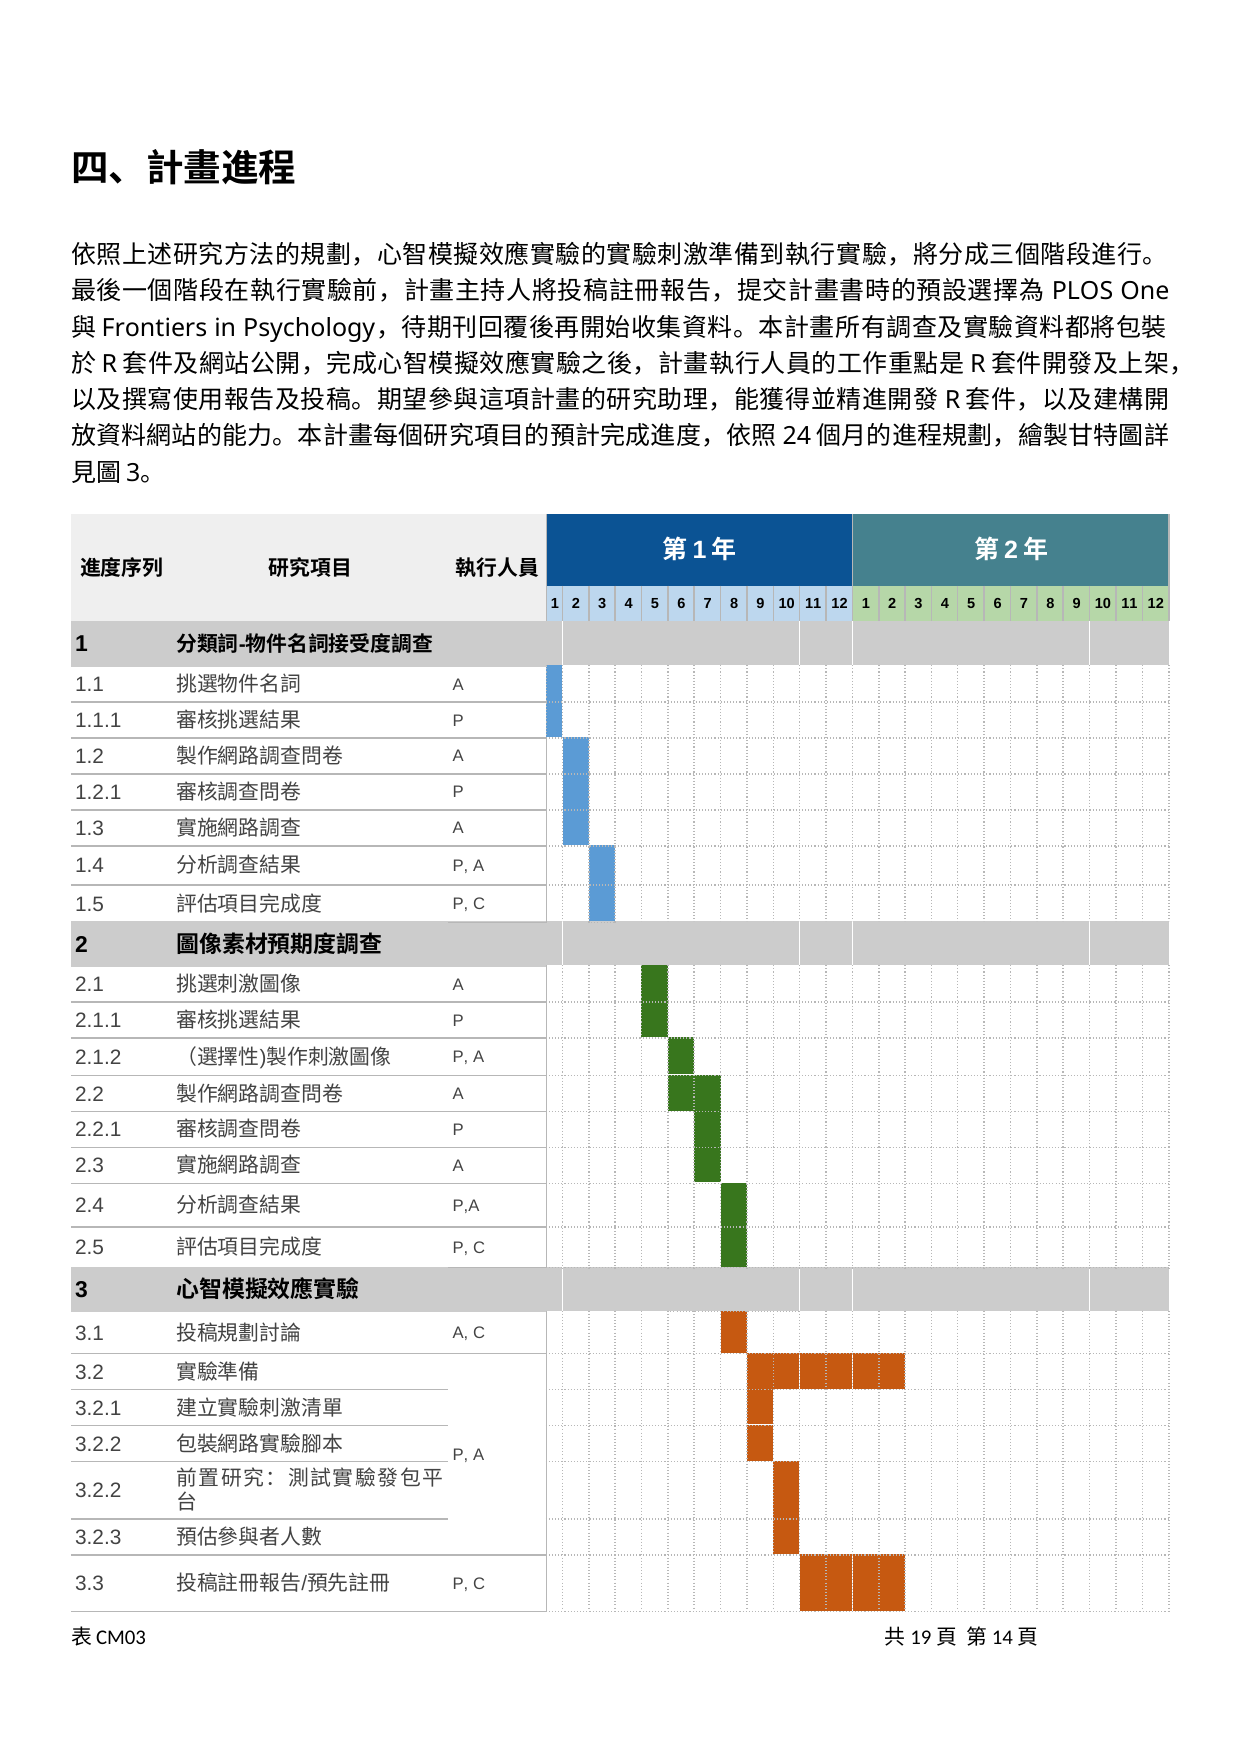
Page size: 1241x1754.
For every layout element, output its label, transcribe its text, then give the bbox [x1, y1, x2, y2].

table_cell 1.5 [71, 886, 172, 921]
table_cell [589, 1425, 615, 1461]
table_cell [1116, 1111, 1142, 1146]
table_cell [958, 1353, 984, 1389]
table_cell [1116, 965, 1142, 1001]
table_cell [1063, 1353, 1089, 1389]
table_cell [826, 1389, 852, 1424]
table_cell 2.4 [71, 1184, 172, 1226]
table_cell [589, 1183, 615, 1226]
table_cell [800, 1518, 826, 1554]
table_cell [931, 737, 958, 773]
table_cell [879, 1389, 905, 1424]
table_cell [905, 1389, 931, 1424]
table_cell [1090, 773, 1116, 809]
table_cell [1142, 737, 1169, 773]
table_cell [747, 1001, 773, 1037]
table_cell [931, 1111, 958, 1146]
table_cell [1037, 1226, 1063, 1267]
table_cell [641, 1425, 668, 1461]
table_cell [773, 621, 799, 665]
table_cell [668, 1111, 694, 1146]
table_cell [1142, 884, 1169, 921]
table_cell [984, 737, 1010, 773]
table_cell [826, 1267, 852, 1311]
table_cell [773, 845, 799, 884]
table_cell [773, 1001, 799, 1037]
table_cell [668, 773, 694, 809]
table_cell [615, 1554, 641, 1611]
table_cell [563, 809, 589, 845]
table_cell [931, 1389, 958, 1424]
table_cell A [448, 1148, 546, 1182]
table_cell [547, 737, 562, 773]
table_cell 審核挑選結果 [172, 703, 448, 737]
table_cell [747, 1111, 773, 1146]
table_cell [589, 621, 615, 665]
table_cell [694, 1001, 721, 1037]
table_cell 審核挑選結果 [172, 1003, 448, 1037]
table_cell [958, 701, 984, 737]
table_cell [668, 1075, 694, 1111]
table_cell [547, 809, 562, 845]
table_cell [1116, 1311, 1142, 1353]
table_cell [1090, 1075, 1116, 1111]
table_cell [853, 1001, 879, 1037]
table_cell [773, 1111, 799, 1146]
table_cell [879, 737, 905, 773]
table_cell [694, 1425, 721, 1461]
table_cell [547, 1146, 562, 1182]
table_cell [879, 884, 905, 921]
table_cell P, C [448, 1556, 546, 1611]
table_cell [773, 921, 799, 965]
table_cell 2.1 [71, 967, 172, 1001]
table_cell [826, 1001, 852, 1037]
table_cell [694, 737, 721, 773]
table_cell [694, 809, 721, 845]
table_cell P [448, 1003, 546, 1037]
table_cell [721, 1001, 747, 1037]
table_cell 2.1.1 [71, 1003, 172, 1037]
table_cell [879, 965, 905, 1001]
table_cell 包裝網路實驗腳本 [172, 1426, 448, 1461]
table_cell [641, 965, 668, 1001]
table_cell [905, 1311, 931, 1353]
table_cell [800, 1554, 826, 1611]
table_cell 製作網路調查問卷 [172, 739, 448, 773]
table_cell [641, 1311, 668, 1353]
table_cell [773, 665, 799, 701]
table_cell 11 [800, 586, 825, 621]
table_cell [1063, 1075, 1089, 1111]
table_cell [1142, 1425, 1169, 1461]
table_cell [641, 665, 668, 701]
table_cell 1.1.1 [71, 703, 172, 737]
table_cell [826, 773, 852, 809]
table_cell [931, 1425, 958, 1461]
table_cell [905, 773, 931, 809]
table_cell [1090, 1111, 1116, 1146]
table_cell [694, 921, 721, 965]
table_cell [589, 809, 615, 845]
table_cell [826, 701, 852, 737]
table_cell [1090, 1267, 1116, 1311]
table_cell 10 [1090, 586, 1115, 621]
table_cell [721, 809, 747, 845]
table_cell [853, 665, 879, 701]
table_cell [668, 701, 694, 737]
table_cell [641, 809, 668, 845]
table_cell [826, 921, 852, 965]
table_cell [853, 921, 879, 965]
table_cell [800, 809, 826, 845]
table_cell 挑選物件名詞 [172, 667, 448, 701]
table_cell [1116, 845, 1142, 884]
table_cell [879, 809, 905, 845]
table_cell 2 [563, 586, 588, 621]
table_cell [773, 701, 799, 737]
table_cell [721, 665, 747, 701]
table_cell [773, 1461, 799, 1518]
table_cell [931, 1146, 958, 1182]
table_cell [721, 1554, 747, 1611]
table_cell [905, 1518, 931, 1554]
table_cell [853, 1075, 879, 1111]
table_cell 3.1 [71, 1312, 172, 1353]
table_cell [984, 1267, 1010, 1311]
table_cell [668, 665, 694, 701]
table_cell [668, 1461, 694, 1518]
table_cell [1142, 921, 1169, 965]
table_cell 實施網路調查 [172, 1148, 448, 1182]
table_cell 5 [642, 586, 667, 621]
table_cell [773, 1226, 799, 1267]
table_cell [1010, 1461, 1037, 1518]
table_cell [547, 1353, 562, 1389]
table_cell [747, 1183, 773, 1226]
table_cell P, C [448, 886, 546, 921]
table_cell [958, 737, 984, 773]
table_cell [747, 845, 773, 884]
table_cell [984, 1518, 1010, 1554]
table_cell [747, 1075, 773, 1111]
table_cell [615, 1311, 641, 1353]
table_cell [668, 965, 694, 1001]
table_cell [668, 1037, 694, 1074]
table_cell [615, 1037, 641, 1074]
table_cell [826, 1554, 852, 1611]
table_cell [958, 1226, 984, 1267]
table_cell [826, 845, 852, 884]
table_cell [984, 1075, 1010, 1111]
table_cell [826, 1226, 852, 1267]
table_cell [1010, 1075, 1037, 1111]
table_cell [1037, 773, 1063, 809]
table_cell [721, 1267, 747, 1311]
table_cell [563, 665, 589, 701]
table_cell A [448, 811, 546, 845]
table_cell [1010, 1425, 1037, 1461]
table_cell [747, 921, 773, 965]
table_cell [1116, 1183, 1142, 1226]
table_cell [931, 1226, 958, 1267]
table_cell [773, 1389, 799, 1424]
table_cell 分析調查結果 [172, 847, 448, 884]
table_cell [589, 845, 615, 884]
table_cell [984, 921, 1010, 965]
table_cell [589, 1075, 615, 1111]
table_cell [589, 1311, 615, 1353]
table_cell [1142, 1353, 1169, 1389]
table_cell [615, 1353, 641, 1389]
table_cell [800, 1226, 826, 1267]
table_cell [931, 884, 958, 921]
table_cell A [448, 967, 546, 1001]
table_cell [563, 921, 589, 965]
table_cell [984, 621, 1010, 665]
table_cell [668, 809, 694, 845]
table_cell [615, 737, 641, 773]
table_cell [563, 1183, 589, 1226]
table_cell [1116, 773, 1142, 809]
table_cell [958, 809, 984, 845]
table_cell [721, 1183, 747, 1226]
table_cell [668, 737, 694, 773]
table_cell P, A [448, 847, 546, 884]
table_cell [853, 1389, 879, 1424]
table_cell [1037, 1267, 1063, 1311]
table_cell [589, 921, 615, 965]
table_cell [984, 1425, 1010, 1461]
table_cell 3.2.2 [71, 1462, 172, 1518]
table_cell [853, 1461, 879, 1518]
table_cell P [448, 1112, 546, 1146]
table_cell [747, 665, 773, 701]
table_cell [547, 1389, 562, 1424]
table_cell [1063, 1037, 1089, 1074]
table_cell [853, 1353, 879, 1389]
table_cell [546, 921, 562, 965]
table_cell 8 [721, 586, 746, 621]
table_cell [1010, 1353, 1037, 1389]
table_cell [641, 1554, 668, 1611]
table_cell [1010, 1037, 1037, 1074]
table_cell [448, 923, 546, 965]
table_cell 2.5 [71, 1228, 172, 1267]
table_cell [879, 1111, 905, 1146]
table_cell [773, 1075, 799, 1111]
table_cell [721, 921, 747, 965]
table_cell [826, 884, 852, 921]
table_cell [1116, 1267, 1142, 1311]
table_cell [1063, 1146, 1089, 1182]
table_cell 建立實驗刺激清單 [172, 1390, 448, 1424]
table_cell 12 [1143, 586, 1168, 621]
table_cell [905, 1226, 931, 1267]
table_cell [563, 1353, 589, 1389]
table_cell P, A [448, 1039, 546, 1074]
table_cell [1037, 701, 1063, 737]
table_cell [747, 1425, 773, 1461]
table_cell [931, 809, 958, 845]
table_cell [879, 665, 905, 701]
table_cell [615, 1425, 641, 1461]
table_cell [641, 1518, 668, 1554]
table_cell [984, 1111, 1010, 1146]
table_cell [694, 1518, 721, 1554]
table_cell [1090, 621, 1116, 665]
table_cell [694, 845, 721, 884]
table_cell [1010, 737, 1037, 773]
table_cell [747, 701, 773, 737]
table_cell [1063, 665, 1089, 701]
table_cell [547, 1425, 562, 1461]
table_cell [1142, 773, 1169, 809]
table_cell [1090, 884, 1116, 921]
table_cell [641, 773, 668, 809]
table_cell [931, 665, 958, 701]
table_cell [547, 965, 562, 1001]
table_cell 製作網路調查問卷 [172, 1076, 448, 1111]
table_cell [1142, 845, 1169, 884]
table_cell [853, 1267, 879, 1311]
table_cell [984, 1554, 1010, 1611]
table_cell [984, 809, 1010, 845]
table_cell [1116, 1554, 1142, 1611]
table_cell [879, 1146, 905, 1182]
table_cell [905, 809, 931, 845]
table_cell [546, 621, 562, 665]
table_cell [879, 1554, 905, 1611]
table_cell [1142, 1111, 1169, 1146]
table_cell [931, 1311, 958, 1353]
table_cell [931, 921, 958, 965]
table_cell 3.2 [71, 1354, 172, 1389]
table_cell 6 [669, 586, 693, 621]
table_cell [641, 621, 668, 665]
table_cell [1063, 965, 1089, 1001]
table_cell [931, 1075, 958, 1111]
table_cell 5 [958, 586, 983, 621]
table_cell [615, 701, 641, 737]
table_cell [958, 1001, 984, 1037]
table_cell 實驗準備 [172, 1354, 448, 1389]
table_cell [1037, 1146, 1063, 1182]
table_cell [641, 701, 668, 737]
table_cell [905, 1554, 931, 1611]
table_cell [448, 1268, 546, 1311]
table_cell [958, 621, 984, 665]
table_cell [1090, 1037, 1116, 1074]
table_cell [1090, 1554, 1116, 1611]
table_cell 1 [547, 586, 562, 621]
table_cell [563, 737, 589, 773]
table_cell [1116, 1226, 1142, 1267]
table_cell [800, 665, 826, 701]
table_cell [1142, 1554, 1169, 1611]
table_cell [984, 845, 1010, 884]
table_cell [448, 621, 546, 665]
table_cell [773, 773, 799, 809]
table_cell [615, 1001, 641, 1037]
table_cell [641, 1267, 668, 1311]
table_cell [547, 1518, 562, 1554]
table_cell [641, 1075, 668, 1111]
table_cell [721, 845, 747, 884]
table_cell A [448, 739, 546, 773]
table_cell [773, 737, 799, 773]
table_cell [800, 921, 826, 965]
table_cell 分析調查結果 [172, 1184, 448, 1226]
table_cell [547, 1111, 562, 1146]
table_cell [589, 1111, 615, 1146]
table_cell [1010, 965, 1037, 1001]
table_cell [547, 1075, 562, 1111]
table_cell [563, 1226, 589, 1267]
table_cell [668, 1518, 694, 1554]
table_cell [853, 965, 879, 1001]
table_cell [589, 1037, 615, 1074]
table_cell [958, 1461, 984, 1518]
table_cell [984, 773, 1010, 809]
table_cell [1010, 1001, 1037, 1037]
table_cell [615, 1183, 641, 1226]
table_cell [800, 1267, 826, 1311]
table_cell [879, 701, 905, 737]
table_cell [958, 1111, 984, 1146]
table_cell [1063, 1425, 1089, 1461]
table_cell [668, 1353, 694, 1389]
table_cell 3.3 [71, 1556, 172, 1611]
table_cell [1037, 845, 1063, 884]
table_cell [563, 1389, 589, 1424]
table_cell [1010, 773, 1037, 809]
table_cell [1010, 921, 1037, 965]
table_cell [853, 701, 879, 737]
table_cell [931, 701, 958, 737]
table_cell [826, 1518, 852, 1554]
table_cell [641, 845, 668, 884]
table_cell [747, 809, 773, 845]
table_cell [800, 884, 826, 921]
table_cell [905, 1037, 931, 1074]
table_cell [773, 1425, 799, 1461]
table_cell P [448, 775, 546, 809]
table_cell [853, 1311, 879, 1353]
table_cell [721, 701, 747, 737]
table_header 研究項目 [172, 514, 448, 621]
table_cell 3 [590, 586, 614, 621]
table_cell [1063, 1226, 1089, 1267]
table_cell [826, 1075, 852, 1111]
table_cell [546, 1267, 562, 1311]
table_cell [826, 621, 852, 665]
table_cell [694, 1226, 721, 1267]
table_cell [721, 737, 747, 773]
table_cell [1116, 621, 1142, 665]
table_cell [668, 1425, 694, 1461]
table_cell [905, 1353, 931, 1389]
table_cell [1010, 1311, 1037, 1353]
table_cell [1010, 1518, 1037, 1554]
table_cell [694, 773, 721, 809]
table_cell A [448, 1076, 546, 1111]
table_cell [800, 1353, 826, 1389]
table_cell [905, 845, 931, 884]
table_cell [1116, 737, 1142, 773]
table_cell [958, 884, 984, 921]
table_cell [958, 1389, 984, 1424]
table_cell [826, 1311, 852, 1353]
table_cell [773, 1518, 799, 1554]
table_cell [905, 1267, 931, 1311]
table_cell [589, 1554, 615, 1611]
table_cell [1063, 737, 1089, 773]
table_cell [563, 1311, 589, 1353]
table_cell [563, 1037, 589, 1074]
table_cell [1063, 621, 1089, 665]
table_cell [1116, 809, 1142, 845]
table_cell [853, 1146, 879, 1182]
table_cell [615, 1518, 641, 1554]
table_cell [905, 701, 931, 737]
table_cell [641, 1353, 668, 1389]
table_cell [1116, 884, 1142, 921]
table_cell 4 [932, 586, 957, 621]
table_cell 9 [748, 586, 773, 621]
table_header 第1年 [547, 514, 852, 586]
table_cell [1010, 1267, 1037, 1311]
table_cell [641, 1183, 668, 1226]
table_cell [615, 1075, 641, 1111]
table_cell [563, 1425, 589, 1461]
table_cell [826, 1425, 852, 1461]
table_cell [668, 621, 694, 665]
table_cell [800, 1311, 826, 1353]
table_cell [931, 1461, 958, 1518]
table_cell [984, 1037, 1010, 1074]
table_cell [1037, 921, 1063, 965]
table_cell [547, 884, 562, 921]
table_cell [800, 1425, 826, 1461]
table_cell [747, 1267, 773, 1311]
table_cell [641, 884, 668, 921]
table_cell [1090, 1353, 1116, 1389]
table_cell [1116, 1389, 1142, 1424]
table_cell 1.3 [71, 811, 172, 845]
table_cell [563, 1001, 589, 1037]
table_cell [1142, 1389, 1169, 1424]
table_cell [1142, 1518, 1169, 1554]
table_cell [694, 1075, 721, 1111]
table_cell [1090, 1518, 1116, 1554]
table_cell [826, 1183, 852, 1226]
table_cell [694, 1111, 721, 1146]
table_cell [931, 1183, 958, 1226]
table_cell [1142, 1461, 1169, 1518]
table_cell [931, 965, 958, 1001]
table_cell [563, 1518, 589, 1554]
table_cell [879, 1518, 905, 1554]
table_cell [826, 809, 852, 845]
table_cell [1010, 1554, 1037, 1611]
table_cell [1090, 921, 1116, 965]
table_cell [589, 701, 615, 737]
table_cell [641, 1226, 668, 1267]
table_cell [879, 1037, 905, 1074]
table_cell [615, 773, 641, 809]
table_cell [615, 965, 641, 1001]
table_cell [879, 1226, 905, 1267]
table_cell [853, 1226, 879, 1267]
table_cell [773, 1554, 799, 1611]
table_cell [1090, 701, 1116, 737]
table_cell [721, 1353, 747, 1389]
table_cell [747, 737, 773, 773]
table_cell [1010, 884, 1037, 921]
table_cell [853, 773, 879, 809]
table_cell [547, 1311, 562, 1353]
table_cell [1037, 737, 1063, 773]
table_cell [800, 737, 826, 773]
table_cell [563, 1111, 589, 1146]
table_cell [747, 1226, 773, 1267]
table_cell [853, 809, 879, 845]
table_cell [1116, 1461, 1142, 1518]
table_cell 2.3 [71, 1148, 172, 1182]
table_cell [826, 1146, 852, 1182]
table_cell [826, 965, 852, 1001]
table_cell [879, 1183, 905, 1226]
table_cell [1037, 1461, 1063, 1518]
table_cell [563, 701, 589, 737]
table_cell [800, 1075, 826, 1111]
table_cell [694, 1037, 721, 1074]
table_cell [615, 845, 641, 884]
table_cell 2 [880, 586, 904, 621]
table_cell [563, 1267, 589, 1311]
table_cell [800, 1001, 826, 1037]
table_cell [641, 1146, 668, 1182]
table_cell [668, 845, 694, 884]
table_cell A, C [448, 1312, 546, 1353]
table_cell [694, 1146, 721, 1182]
table_cell [694, 1267, 721, 1311]
table_cell [879, 1461, 905, 1518]
table_cell 投稿註冊報告/預先註冊 [172, 1556, 448, 1611]
table_cell [1090, 1226, 1116, 1267]
table_cell [958, 921, 984, 965]
table_cell 7 [695, 586, 720, 621]
table_cell [1142, 621, 1169, 665]
table_cell [773, 1183, 799, 1226]
table_cell [931, 773, 958, 809]
table_cell 前置研究：測試實驗發包平台 [172, 1462, 448, 1518]
table_cell [1037, 1425, 1063, 1461]
table_cell [905, 1111, 931, 1146]
table_cell 2.2 [71, 1076, 172, 1111]
table_cell 3.2.1 [71, 1390, 172, 1424]
table_cell 6 [985, 586, 1010, 621]
table_cell [984, 1226, 1010, 1267]
table_cell [1037, 1518, 1063, 1554]
table_cell [615, 921, 641, 965]
table_cell [1037, 1111, 1063, 1146]
table_cell 2 [71, 921, 172, 965]
table_cell [905, 1075, 931, 1111]
table_cell [905, 621, 931, 665]
table_cell [615, 884, 641, 921]
table_cell [547, 1226, 562, 1267]
table_cell [958, 1075, 984, 1111]
table_cell [547, 845, 562, 884]
table_cell [668, 921, 694, 965]
table_cell [773, 1353, 799, 1389]
table_cell [773, 1146, 799, 1182]
table_cell [1037, 884, 1063, 921]
table_cell 4 [616, 586, 641, 621]
table_cell [1116, 665, 1142, 701]
table_cell [958, 1037, 984, 1074]
table_cell [721, 1226, 747, 1267]
table_cell [853, 1554, 879, 1611]
table_cell [1090, 1311, 1116, 1353]
table_cell [1116, 701, 1142, 737]
table_cell [984, 1146, 1010, 1182]
table_cell [1063, 1389, 1089, 1424]
table_cell [589, 773, 615, 809]
table_header 進度序列 [71, 514, 172, 621]
table_cell [641, 1111, 668, 1146]
table_cell （選擇性)製作刺激圖像 [172, 1039, 448, 1074]
table_cell [931, 1267, 958, 1311]
table_cell 2.2.1 [71, 1112, 172, 1146]
table_cell [1063, 884, 1089, 921]
table_cell [958, 1146, 984, 1182]
table_cell [747, 1518, 773, 1554]
table_cell [563, 773, 589, 809]
table_cell [853, 1037, 879, 1074]
table_cell [773, 1037, 799, 1074]
table_cell [853, 621, 879, 665]
table_cell [563, 1146, 589, 1182]
table_cell [800, 1461, 826, 1518]
table_cell [905, 1146, 931, 1182]
table_cell [668, 1554, 694, 1611]
table_cell [641, 1001, 668, 1037]
table_cell [694, 665, 721, 701]
table_cell [1037, 1353, 1063, 1389]
table_cell [984, 1311, 1010, 1353]
table_cell 評估項目完成度 [172, 886, 448, 921]
table_cell [1063, 773, 1089, 809]
table_cell [547, 773, 562, 809]
table_cell [615, 1146, 641, 1182]
table_cell 3 [71, 1267, 172, 1311]
table_cell [879, 621, 905, 665]
table_cell [721, 1037, 747, 1074]
table_cell [826, 1461, 852, 1518]
table_cell [641, 737, 668, 773]
table_cell [694, 1461, 721, 1518]
table_cell [721, 1075, 747, 1111]
table_cell 預估參與者人數 [172, 1520, 448, 1554]
table_cell [589, 1389, 615, 1424]
table_cell [668, 1389, 694, 1424]
table_cell [931, 1518, 958, 1554]
table_cell [747, 884, 773, 921]
table_cell [721, 1518, 747, 1554]
table_cell [800, 1037, 826, 1074]
table_cell [879, 773, 905, 809]
table_cell [668, 884, 694, 921]
table_cell [905, 1425, 931, 1461]
table_cell [589, 665, 615, 701]
table_cell [931, 845, 958, 884]
table_cell [905, 1183, 931, 1226]
table_cell [879, 845, 905, 884]
table_cell [589, 1146, 615, 1182]
table_cell [800, 701, 826, 737]
table_cell [615, 1461, 641, 1518]
table_cell [1037, 1075, 1063, 1111]
table_cell [958, 1183, 984, 1226]
table_cell [1116, 1146, 1142, 1182]
table_cell [826, 1111, 852, 1146]
table_cell 圖像素材預期度調查 [172, 921, 448, 965]
table_cell 2.1.2 [71, 1039, 172, 1074]
table_cell [563, 1554, 589, 1611]
table_cell [879, 921, 905, 965]
table_cell [1116, 1353, 1142, 1389]
table_cell [1063, 701, 1089, 737]
table_cell [721, 621, 747, 665]
table_cell [1090, 965, 1116, 1001]
table_cell [747, 1146, 773, 1182]
table_cell [800, 1111, 826, 1146]
table_cell [853, 884, 879, 921]
table_cell [1090, 845, 1116, 884]
table_cell [1010, 809, 1037, 845]
table_cell [984, 965, 1010, 1001]
table_cell [1142, 1183, 1169, 1226]
table_cell 挑選刺激圖像 [172, 967, 448, 1001]
table_cell [668, 1183, 694, 1226]
table_cell [668, 1311, 694, 1353]
table_cell [1063, 845, 1089, 884]
table_cell 1.2 [71, 739, 172, 773]
table_cell [1063, 1518, 1089, 1554]
table_cell [615, 621, 641, 665]
table_cell 1 [71, 621, 172, 665]
table_cell [721, 1311, 747, 1353]
table_cell [958, 773, 984, 809]
table_cell [958, 845, 984, 884]
table_cell [615, 1267, 641, 1311]
table_cell 審核調查問卷 [172, 775, 448, 809]
table_cell [826, 665, 852, 701]
table_cell [879, 1311, 905, 1353]
table_cell [984, 701, 1010, 737]
table_cell P, C [448, 1228, 546, 1267]
table_cell [931, 1353, 958, 1389]
table_cell [905, 965, 931, 1001]
table_cell [547, 1554, 562, 1611]
table_cell [879, 1425, 905, 1461]
table_cell 9 [1064, 586, 1089, 621]
table_cell [1037, 1001, 1063, 1037]
table_cell [1010, 1226, 1037, 1267]
table_cell [1116, 1001, 1142, 1037]
table_cell [615, 1111, 641, 1146]
table_cell [563, 1075, 589, 1111]
table_cell [1090, 1001, 1116, 1037]
table_cell [641, 1389, 668, 1424]
table_cell [800, 773, 826, 809]
subtitle 四、計畫進程 [71, 138, 1169, 192]
table_cell [546, 665, 562, 701]
table_cell [931, 621, 958, 665]
table_cell [1037, 1389, 1063, 1424]
table_cell [1142, 701, 1169, 737]
table_cell [589, 1518, 615, 1554]
table_cell [668, 1001, 694, 1037]
table_cell [721, 965, 747, 1001]
table_cell [958, 965, 984, 1001]
table_cell [905, 737, 931, 773]
table_cell [879, 1267, 905, 1311]
table_cell [1090, 1425, 1116, 1461]
table_cell [773, 1311, 799, 1353]
table_cell [563, 1461, 589, 1518]
table_cell 12 [827, 586, 852, 621]
table_cell [615, 1226, 641, 1267]
table_cell [547, 1183, 562, 1226]
table_cell 1 [853, 586, 878, 621]
table_cell [747, 1037, 773, 1074]
table_cell P [448, 703, 546, 737]
table_cell [589, 1226, 615, 1267]
table_cell [826, 1037, 852, 1074]
table_cell [1010, 701, 1037, 737]
table_cell [1037, 809, 1063, 845]
table_cell [1142, 665, 1169, 701]
table_cell [853, 1518, 879, 1554]
table_cell 1.2.1 [71, 775, 172, 809]
table_cell 10 [774, 586, 799, 621]
table_cell 投稿規劃討論 [172, 1312, 448, 1353]
table_cell [1116, 921, 1142, 965]
table_cell [879, 1075, 905, 1111]
table_cell [615, 1389, 641, 1424]
table_cell [563, 621, 589, 665]
table_cell [984, 1183, 1010, 1226]
table_cell [589, 1267, 615, 1311]
table_cell [668, 1267, 694, 1311]
table_cell [984, 1461, 1010, 1518]
table_cell [958, 1267, 984, 1311]
table_cell [641, 921, 668, 965]
table_cell [721, 1111, 747, 1146]
table_cell P,A [448, 1184, 546, 1226]
table_cell [1037, 1311, 1063, 1353]
table_cell [800, 1183, 826, 1226]
table_cell [773, 809, 799, 845]
table_cell [853, 1183, 879, 1226]
table_cell [958, 1425, 984, 1461]
table_cell 11 [1117, 586, 1142, 621]
table_cell 心智模擬效應實驗 [172, 1267, 448, 1311]
table_cell 3.2.2 [71, 1426, 172, 1461]
table_cell [826, 1353, 852, 1389]
table_cell [931, 1554, 958, 1611]
table_cell 審核調查問卷 [172, 1112, 448, 1146]
table_cell [1037, 1037, 1063, 1074]
table_cell 3 [906, 586, 931, 621]
table_cell [1037, 1554, 1063, 1611]
table_cell [958, 1518, 984, 1554]
table_cell [747, 1353, 773, 1389]
table_cell [721, 1146, 747, 1182]
table_cell [879, 1001, 905, 1037]
table_cell [1063, 921, 1089, 965]
table_cell A [448, 667, 546, 701]
table_cell [1010, 1146, 1037, 1182]
table_cell [721, 1425, 747, 1461]
table_cell [1010, 621, 1037, 665]
table_cell [721, 1461, 747, 1518]
table_cell [1010, 1183, 1037, 1226]
table_cell [1142, 965, 1169, 1001]
table_cell [1116, 1075, 1142, 1111]
table_cell [1010, 665, 1037, 701]
table_cell 7 [1011, 586, 1036, 621]
table_cell [1010, 845, 1037, 884]
table_cell [615, 809, 641, 845]
table_cell [1010, 1389, 1037, 1424]
table_cell [694, 1554, 721, 1611]
table_cell [1116, 1037, 1142, 1074]
table_cell [773, 1267, 799, 1311]
table_cell [773, 884, 799, 921]
table_cell [721, 1389, 747, 1424]
table_cell [931, 1037, 958, 1074]
table_cell [547, 1037, 562, 1074]
table_cell [905, 1461, 931, 1518]
table_cell [747, 1461, 773, 1518]
table_cell [905, 1001, 931, 1037]
table_cell P, A [448, 1354, 546, 1554]
table_cell [984, 1353, 1010, 1389]
table_cell [905, 884, 931, 921]
table_cell [615, 665, 641, 701]
table_cell 分類詞-物件名詞接受度調查 [172, 621, 448, 665]
table_cell [984, 1001, 1010, 1037]
table_cell [1063, 1183, 1089, 1226]
table_cell [984, 884, 1010, 921]
table_cell [563, 884, 589, 921]
text 依照上述研究方法的規劃，心智模擬效應實驗的實驗刺激準備到執行實驗，將分成三個階段進行。最後一個階段在執行實驗前，計畫主持人將投稿註冊報告，提交計畫書時的預設選擇為PLOS One與Frontiers in Psychology，待期刊回覆後再開始收集資料。本計畫所有調查及實驗資料都將包裝於R套件及網站公開，完成心智模擬效應實驗之後，計畫執行人員的工作重點是R套件開發及上架，以及撰寫使用報告及投稿。期望參與這項計畫的研究助理，能獲得並精進開發R套件，以及建構開放資料網站的能力。本計畫每個研究項目的預計完成進度，依照24個月的進程規劃，繪製甘特圖詳見圖3。 [71, 234, 1169, 488]
table_header 第2年 [853, 514, 1168, 586]
table_cell [984, 665, 1010, 701]
table_cell [1142, 1311, 1169, 1353]
table_cell [589, 884, 615, 921]
table_cell [958, 1554, 984, 1611]
table_cell [721, 773, 747, 809]
table_header 執行人員 [448, 514, 546, 621]
table_cell [958, 665, 984, 701]
table_cell [853, 737, 879, 773]
table_cell [1063, 1267, 1089, 1311]
table_cell [589, 737, 615, 773]
table_cell [694, 1353, 721, 1389]
table_cell [800, 1146, 826, 1182]
table_cell [1010, 1111, 1037, 1146]
table_cell [1063, 1111, 1089, 1146]
table_cell [1142, 1226, 1169, 1267]
table_cell [1090, 1461, 1116, 1518]
table_cell [853, 1111, 879, 1146]
table_cell [668, 1226, 694, 1267]
table_cell [694, 701, 721, 737]
table_cell [905, 921, 931, 965]
table_cell 評估項目完成度 [172, 1228, 448, 1267]
table_cell [546, 701, 562, 737]
table_cell [694, 884, 721, 921]
table_cell [589, 1461, 615, 1518]
table_cell [641, 1037, 668, 1074]
table_cell [1037, 1183, 1063, 1226]
table_cell [1090, 1146, 1116, 1182]
table_cell [931, 1001, 958, 1037]
table_cell [905, 665, 931, 701]
table_cell [747, 1389, 773, 1424]
table_cell [1063, 1554, 1089, 1611]
table_cell [1090, 1183, 1116, 1226]
table_cell [563, 845, 589, 884]
table_cell [800, 965, 826, 1001]
table_cell [747, 773, 773, 809]
table_cell [1116, 1425, 1142, 1461]
table_cell [721, 884, 747, 921]
table_cell [694, 1183, 721, 1226]
table_cell [800, 621, 826, 665]
table_cell [547, 1461, 562, 1518]
table_cell [1037, 665, 1063, 701]
table_cell [1063, 1311, 1089, 1353]
table_cell [1116, 1518, 1142, 1554]
table_cell [563, 965, 589, 1001]
table_cell [668, 1146, 694, 1182]
table_cell [853, 845, 879, 884]
table_cell [1037, 621, 1063, 665]
table_cell 3.2.3 [71, 1520, 172, 1554]
table_cell [853, 1425, 879, 1461]
table_cell [589, 1001, 615, 1037]
table_cell [1090, 1389, 1116, 1424]
table_cell [747, 1311, 773, 1353]
table_cell 實施網路調查 [172, 811, 448, 845]
table_cell [747, 965, 773, 1001]
table_cell [800, 1389, 826, 1424]
table_cell 1.1 [71, 667, 172, 701]
table_cell [547, 1001, 562, 1037]
table_cell [1142, 1037, 1169, 1074]
table_cell [1090, 737, 1116, 773]
table_cell [984, 1389, 1010, 1424]
table_cell [694, 621, 721, 665]
table_cell [958, 1311, 984, 1353]
table_cell [1063, 1001, 1089, 1037]
table_cell 1.4 [71, 847, 172, 884]
table_cell [1142, 1146, 1169, 1182]
table_cell [589, 965, 615, 1001]
table_cell [1142, 1267, 1169, 1311]
table_cell 8 [1038, 586, 1062, 621]
table_cell [826, 737, 852, 773]
table_cell [773, 965, 799, 1001]
table_cell [1142, 1001, 1169, 1037]
table_cell [1142, 809, 1169, 845]
table_cell [747, 621, 773, 665]
table_cell [694, 965, 721, 1001]
table_cell [694, 1311, 721, 1353]
table_cell [641, 1461, 668, 1518]
table_cell [879, 1353, 905, 1389]
table_cell [747, 1554, 773, 1611]
table_cell [1090, 809, 1116, 845]
table_cell [589, 1353, 615, 1389]
table_cell [800, 845, 826, 884]
table_cell [1090, 665, 1116, 701]
table_cell [1037, 965, 1063, 1001]
table_cell [694, 1389, 721, 1424]
table_cell [1063, 1461, 1089, 1518]
table_cell [1142, 1075, 1169, 1111]
table_cell [1063, 809, 1089, 845]
